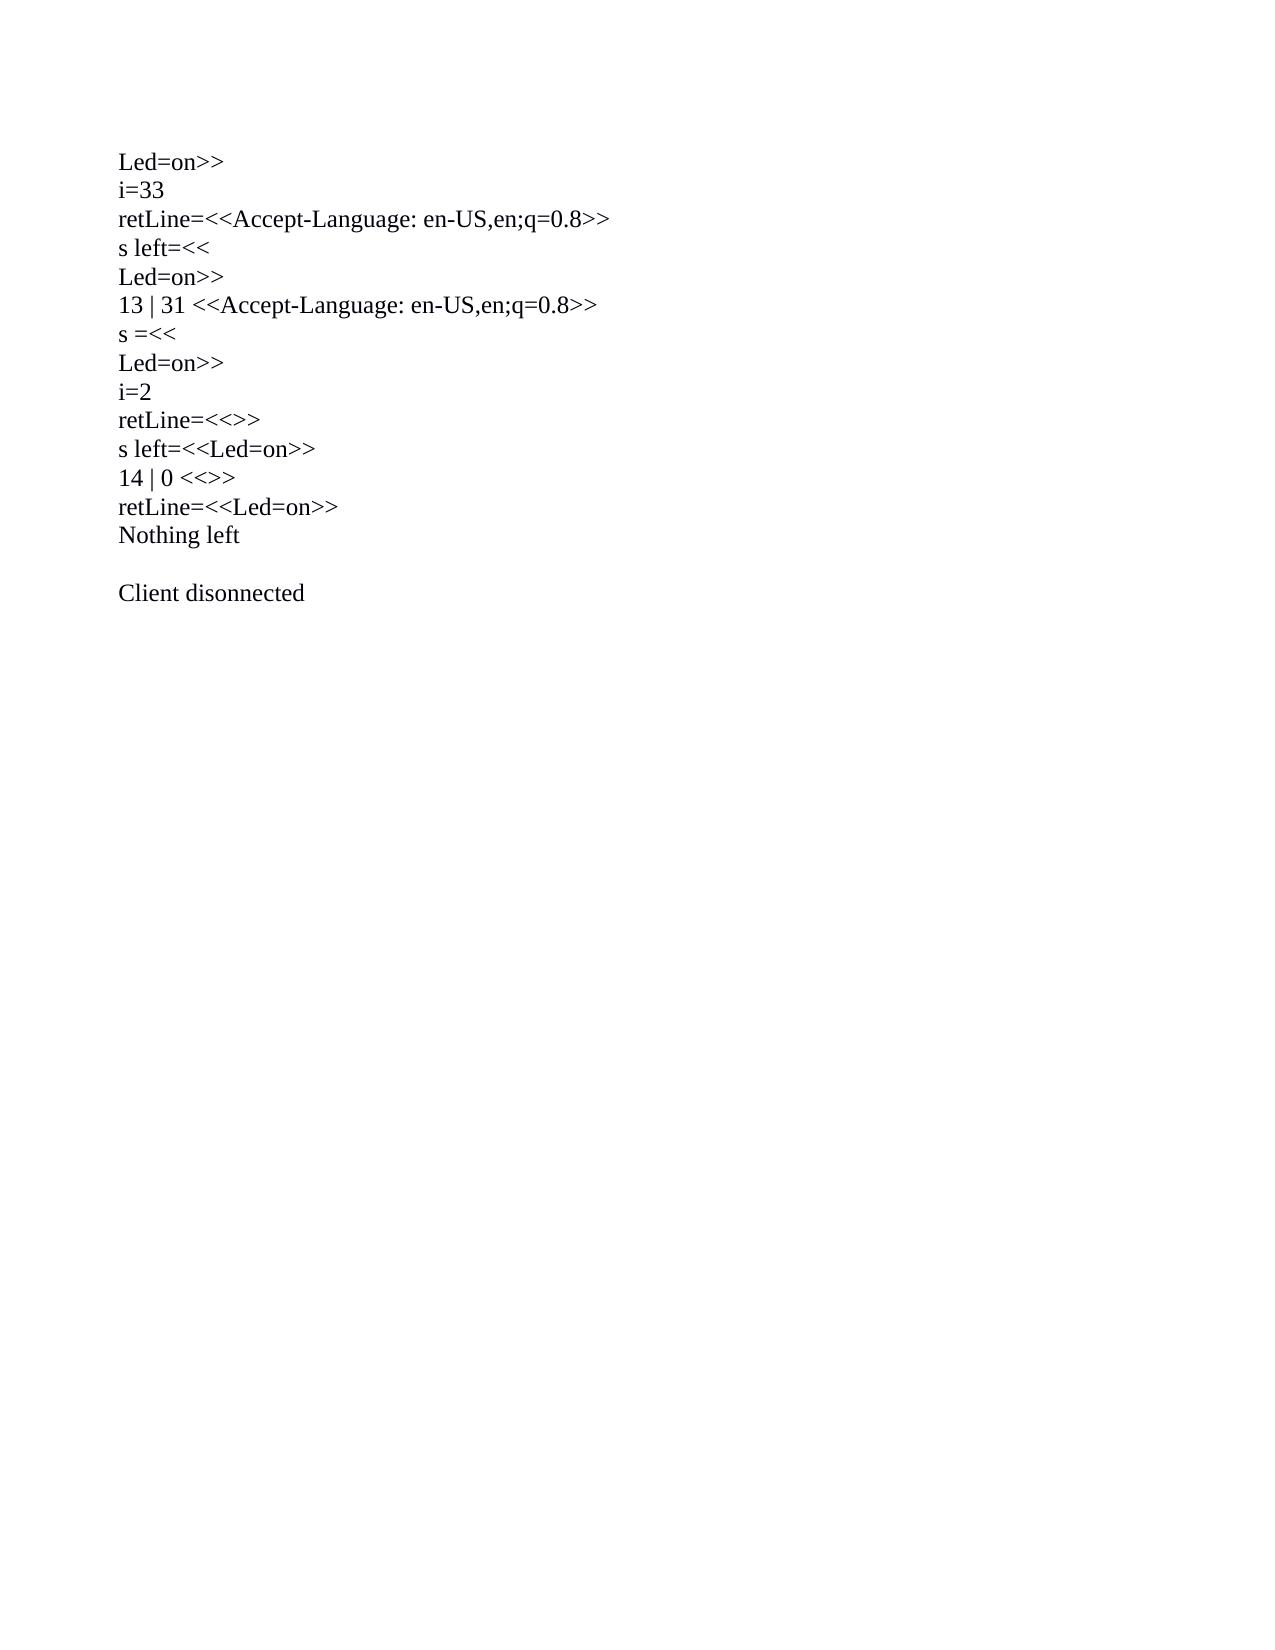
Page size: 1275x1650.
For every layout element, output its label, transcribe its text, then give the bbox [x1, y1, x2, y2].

text Client disonnected [118, 578, 1157, 607]
text s left=<< [118, 233, 1157, 262]
text i=2 [118, 377, 1157, 406]
text s =<< [118, 319, 1157, 348]
text 14 | 0 <<>> [118, 463, 1157, 492]
text Led=on>> [118, 147, 1157, 176]
text retLine=<<>> [118, 406, 1157, 434]
text Nothing left [118, 521, 1157, 549]
text i=33 [118, 176, 1157, 204]
text Led=on>> [118, 348, 1157, 377]
text 13 | 31 <<Accept-Language: en-US,en;q=0.8>> [118, 291, 1157, 319]
text Led=on>> [118, 262, 1157, 291]
text s left=<<Led=on>> [118, 434, 1157, 463]
text retLine=<<Led=on>> [118, 492, 1157, 521]
text retLine=<<Accept-Language: en-US,en;q=0.8>> [118, 204, 1157, 233]
